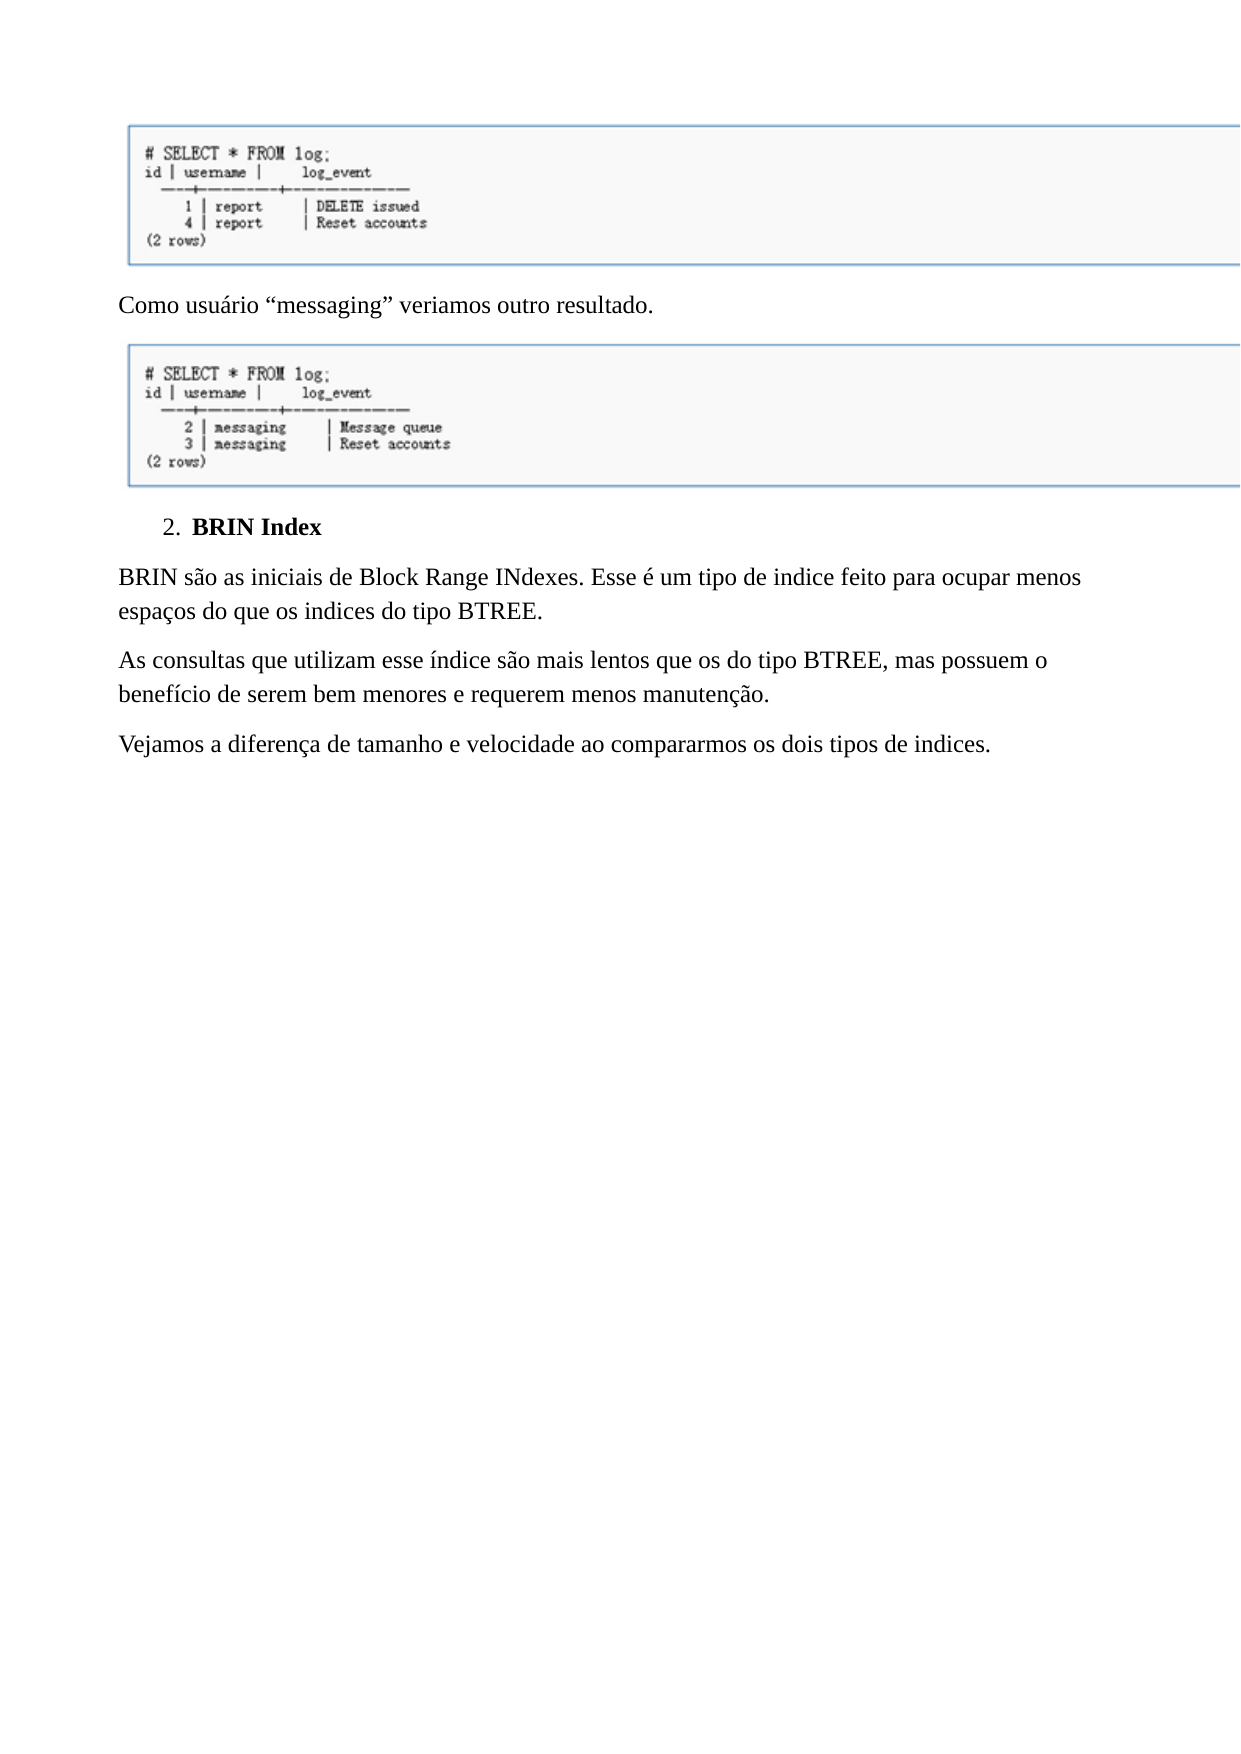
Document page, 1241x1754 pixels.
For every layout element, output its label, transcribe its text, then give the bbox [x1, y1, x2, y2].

text As consultas que utilizam esse índice são mais lentos que os do tipo BTREE, mas possuem o benefício de serem bem menores e requerem menos manutenção. [118, 645, 1122, 708]
text Como usuário “messaging” veriamos outro resultado. [118, 290, 1122, 319]
picture [118, 118, 1241, 270]
text Vejamos a diferença de tamanho e velocidade ao compararmos os dois tipos de indices. [118, 729, 1122, 757]
list BRIN Index [162, 512, 1122, 541]
text BRIN são as iniciais de Block Range INdexes. Esse é um tipo de indice feito para ocupar menos espaços do que os indices do tipo BTREE. [118, 562, 1122, 625]
picture [118, 339, 1241, 493]
